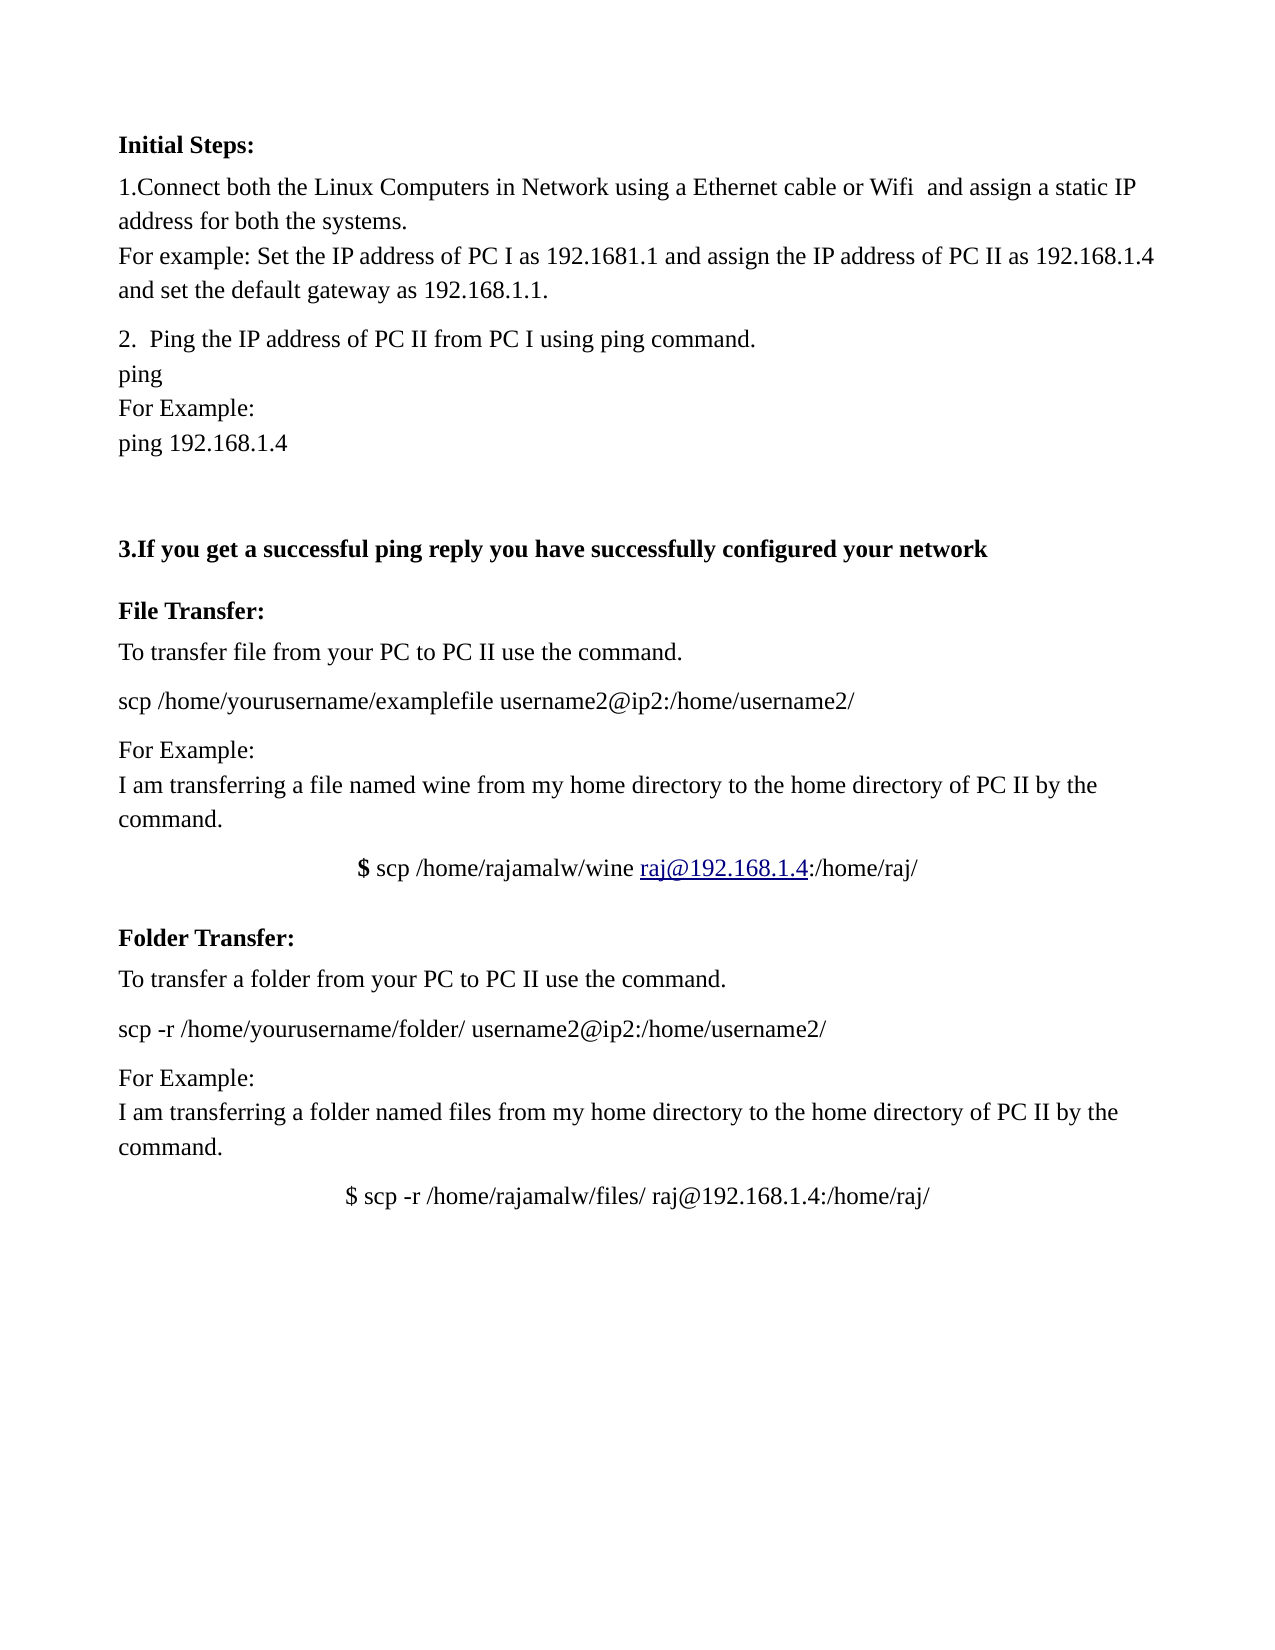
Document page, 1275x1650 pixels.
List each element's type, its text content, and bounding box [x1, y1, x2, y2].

text To transfer a folder from your PC to PC II use the command. [118, 964, 1157, 993]
subtitle Initial Steps: [118, 131, 1157, 159]
text $ scp /home/rajamalw/wine raj@192.168.1.4:/home/raj/ [118, 853, 1157, 882]
text scp -r /home/yourusername/folder/ username2@ip2:/home/username2/ [118, 1014, 1157, 1042]
text For Example: I am transferring a folder named files from my home directory to the home directory of PC II by the command. [118, 1063, 1157, 1160]
text 2. Ping the IP address of PC II from PC I using ping command. ping For Example: ping 192.168.1.4 [118, 324, 1157, 457]
text For Example: I am transferring a file named wine from my home directory to the home directory of PC II by the command. [118, 735, 1157, 833]
text $ scp -r /home/rajamalw/files/ raj@192.168.1.4:/home/raj/ [118, 1181, 1157, 1209]
text 3.If you get a successful ping reply you have successfully configured your network [118, 534, 1157, 563]
text 1.Connect both the Linux Computers in Network using a Ethernet cable or Wifi and assign a static IP address for both the systems. For example: Set the IP address of PC I as 192.1681.1 and assign the IP address of PC II as 192.168.1.4 and set the default gateway as 192.168.1.1. [118, 172, 1157, 304]
text scp /home/yourusername/examplefile username2@ip2:/home/username2/ [118, 686, 1157, 715]
text To transfer file from your PC to PC II use the command. [118, 637, 1157, 666]
subtitle Folder Transfer: [118, 923, 1157, 952]
subtitle File Transfer: [118, 596, 1157, 625]
